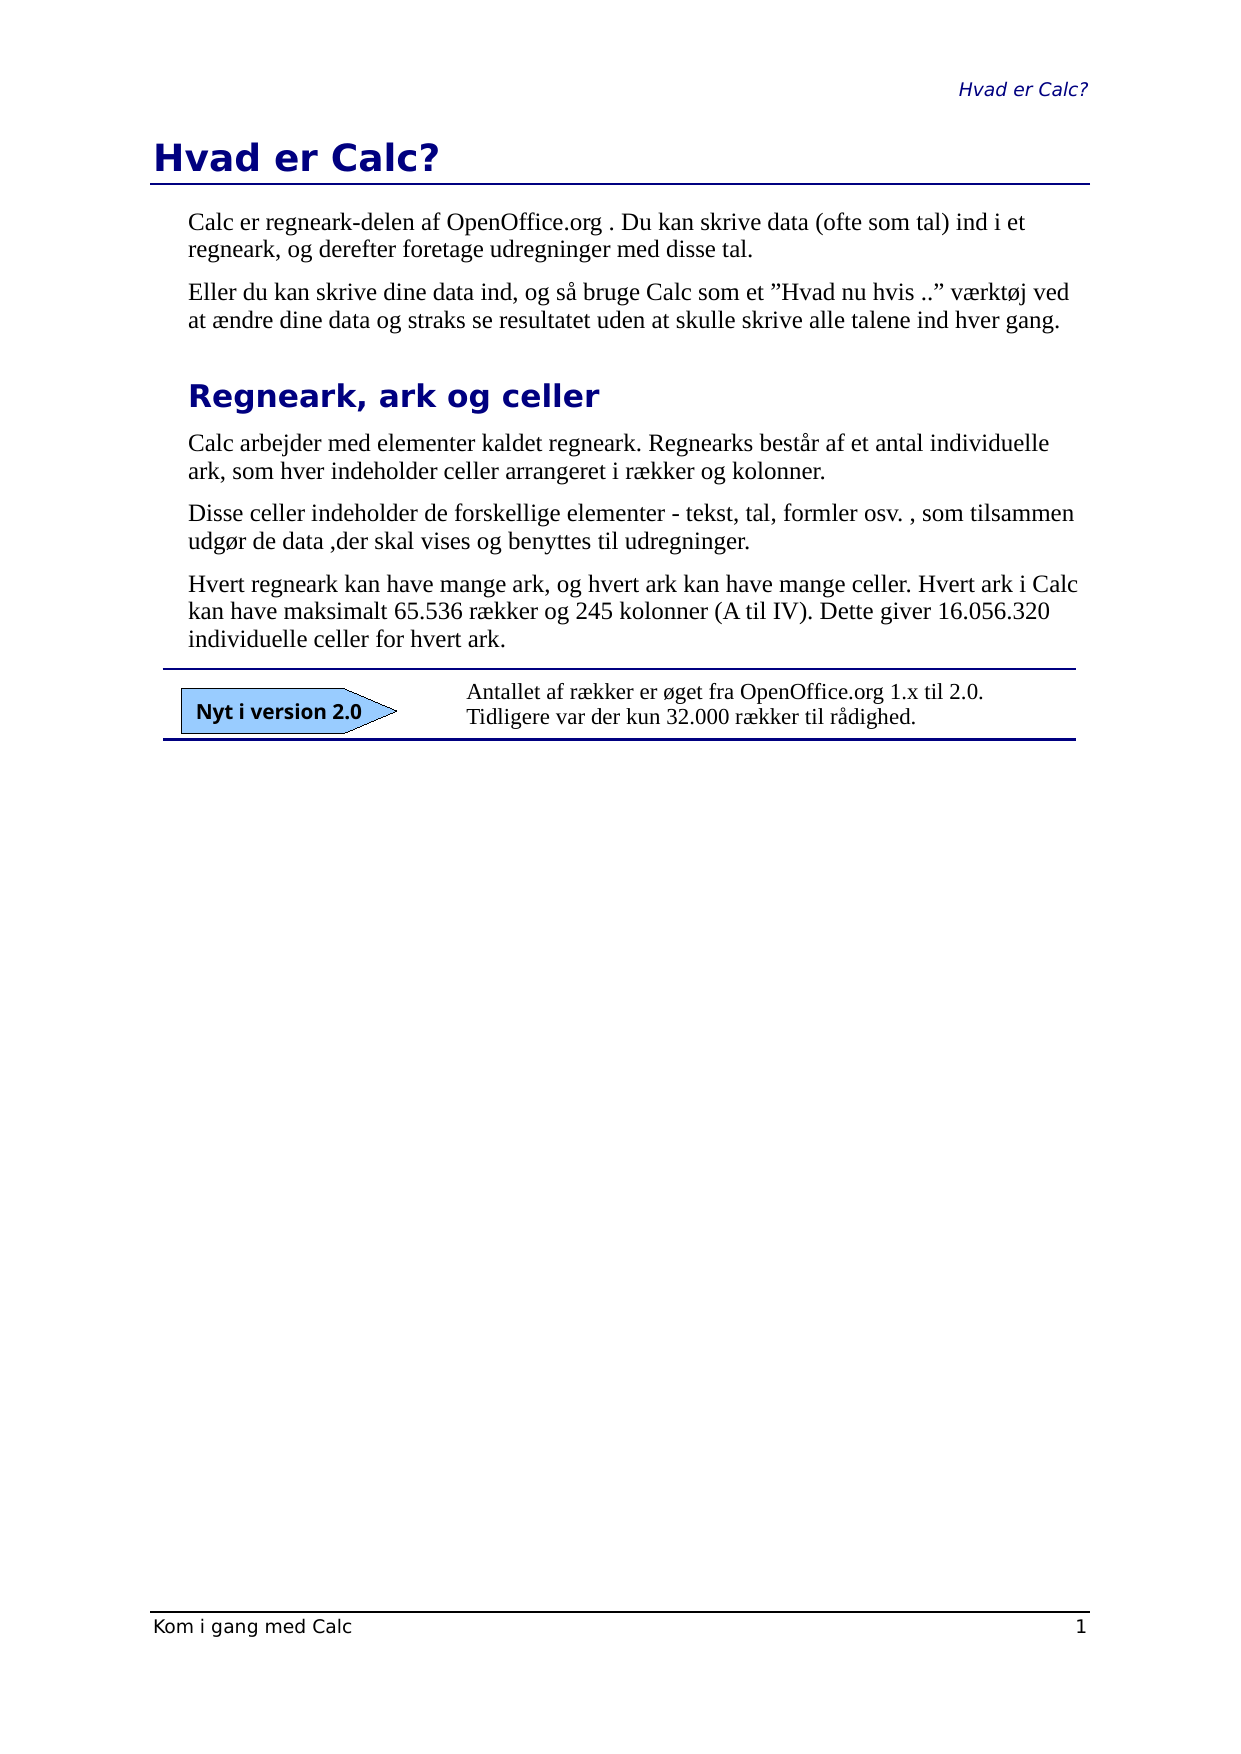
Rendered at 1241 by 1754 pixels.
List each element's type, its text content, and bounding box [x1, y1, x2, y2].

text Calc arbejder med elementer kaldet regneark. Regnearks består af et antal individuelle ark, som hver indeholder celler arrangeret i rækker og kolonner. [188, 429, 1090, 485]
table_header Antallet af rækker er øget fra OpenOffice.org 1.x til 2.0. Tidligere var der kun 32.000 rækker til rådighed. [442, 670, 1076, 738]
text Eller du kan skrive dine data ind, og så bruge Calc som et ”Hvad nu hvis ..” værktøj ved at ændre dine data og straks se resultatet uden at skulle skrive alle talene ind hver gang. [188, 278, 1090, 333]
text Calc er regneark-delen af OpenOffice.org . Du kan skrive data (ofte som tal) ind i et regneark, og derefter foretage udregninger med disse tal. [188, 208, 1090, 263]
subtitle Hvad er Calc? [150, 134, 1090, 183]
subtitle Regneark, ark og celler [188, 378, 1090, 414]
text Disse celler indeholder de forskellige elementer - tekst, tal, formler osv. , som tilsammen udgør de data ,der skal vises og benyttes til udregninger. [188, 499, 1090, 555]
text Hvert regneark kan have mange ark, og hvert ark kan have mange celler. Hvert ark i Calc kan have maksimalt 65.536 rækker og 245 kolonner (A til IV). Dette giver 16.056.320 individuelle celler for hvert ark. [188, 570, 1090, 653]
table_header [163, 670, 442, 738]
